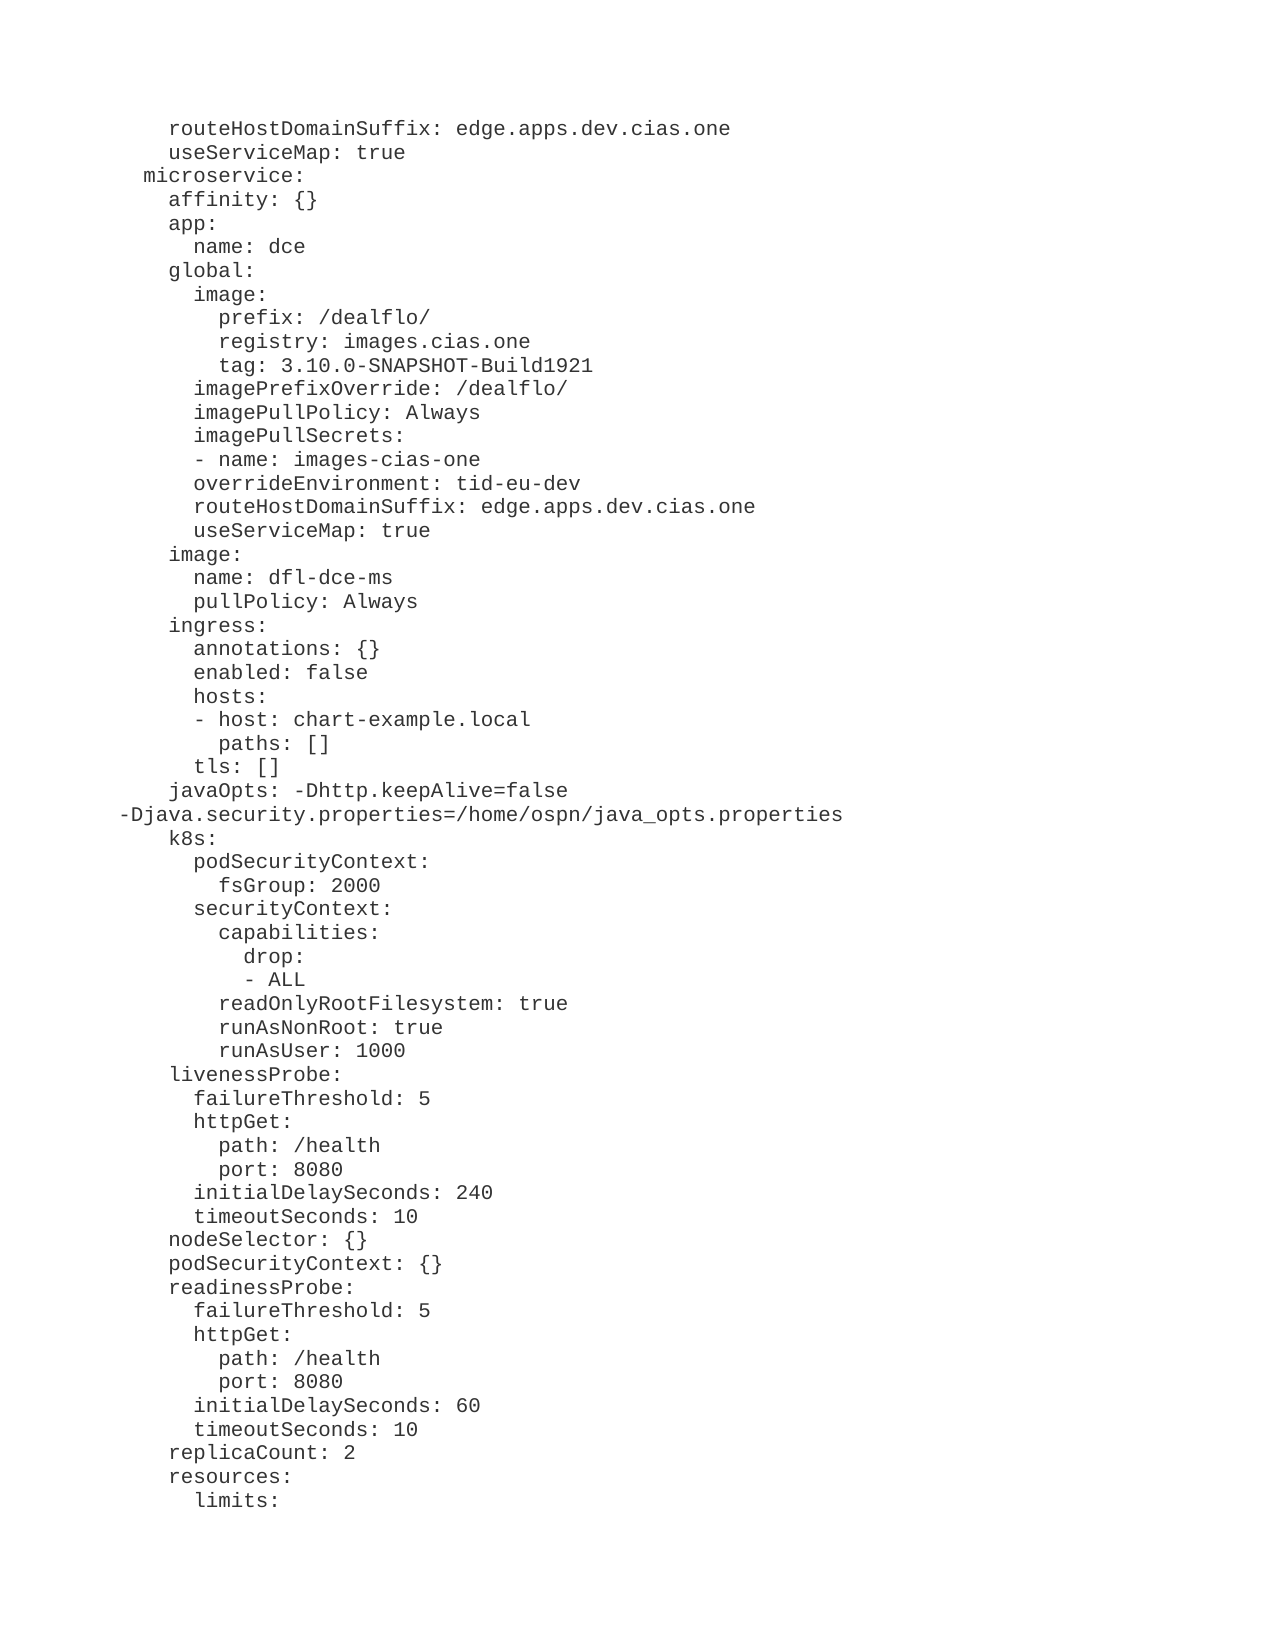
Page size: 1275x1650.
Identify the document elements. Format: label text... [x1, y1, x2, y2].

text javaOpts: -Dhttp.keepAlive=false -Djava.security.properties=/home/ospn/java_opts.properties [118, 780, 1157, 827]
text pullPolicy: Always [118, 591, 1157, 615]
text tag: 3.10.0-SNAPSHOT-Build1921 [118, 354, 1157, 378]
text prefix: /dealflo/ [118, 307, 1157, 331]
text - host: chart-example.local [118, 709, 1157, 733]
text image: [118, 544, 1157, 567]
text resources: [118, 1466, 1157, 1489]
text initialDelaySeconds: 240 [118, 1182, 1157, 1206]
text port: 8080 [118, 1371, 1157, 1395]
text fsGroup: 2000 [118, 875, 1157, 898]
text routeHostDomainSuffix: edge.apps.dev.cias.one [118, 496, 1157, 520]
text tls: [] [118, 757, 1157, 780]
text ingress: [118, 615, 1157, 638]
text global: [118, 260, 1157, 284]
text drop: [118, 946, 1157, 969]
text name: dce [118, 236, 1157, 260]
text hosts: [118, 686, 1157, 709]
text useServiceMap: true [118, 520, 1157, 544]
text image: [118, 284, 1157, 307]
text enabled: false [118, 662, 1157, 686]
text readOnlyRootFilesystem: true [118, 993, 1157, 1017]
text imagePullPolicy: Always [118, 402, 1157, 426]
text microservice: [118, 165, 1157, 189]
text httpGet: [118, 1324, 1157, 1348]
text securityContext: [118, 898, 1157, 922]
text annotations: {} [118, 638, 1157, 662]
text timeoutSeconds: 10 [118, 1419, 1157, 1442]
text podSecurityContext: {} [118, 1253, 1157, 1277]
text registry: images.cias.one [118, 331, 1157, 354]
text capabilities: [118, 922, 1157, 946]
text name: dfl-dce-ms [118, 567, 1157, 591]
text port: 8080 [118, 1158, 1157, 1182]
text imagePrefixOverride: /dealflo/ [118, 378, 1157, 402]
text nodeSelector: {} [118, 1229, 1157, 1253]
text timeoutSeconds: 10 [118, 1206, 1157, 1229]
text path: /health [118, 1348, 1157, 1371]
text path: /health [118, 1135, 1157, 1158]
text replicaCount: 2 [118, 1442, 1157, 1466]
text failureThreshold: 5 [118, 1300, 1157, 1324]
text runAsNonRoot: true [118, 1017, 1157, 1040]
text imagePullSecrets: [118, 426, 1157, 449]
text overrideEnvironment: tid-eu-dev [118, 473, 1157, 496]
text failureThreshold: 5 [118, 1088, 1157, 1111]
text limits: [118, 1489, 1157, 1513]
text affinity: {} [118, 189, 1157, 213]
text - name: images-cias-one [118, 449, 1157, 473]
text useServiceMap: true [118, 142, 1157, 165]
text - ALL [118, 969, 1157, 993]
text initialDelaySeconds: 60 [118, 1395, 1157, 1419]
text k8s: [118, 827, 1157, 851]
text podSecurityContext: [118, 851, 1157, 875]
text readinessProbe: [118, 1277, 1157, 1300]
text livenessProbe: [118, 1064, 1157, 1088]
text runAsUser: 1000 [118, 1040, 1157, 1064]
text routeHostDomainSuffix: edge.apps.dev.cias.one [118, 118, 1157, 142]
text paths: [] [118, 733, 1157, 757]
text app: [118, 213, 1157, 236]
text httpGet: [118, 1111, 1157, 1135]
